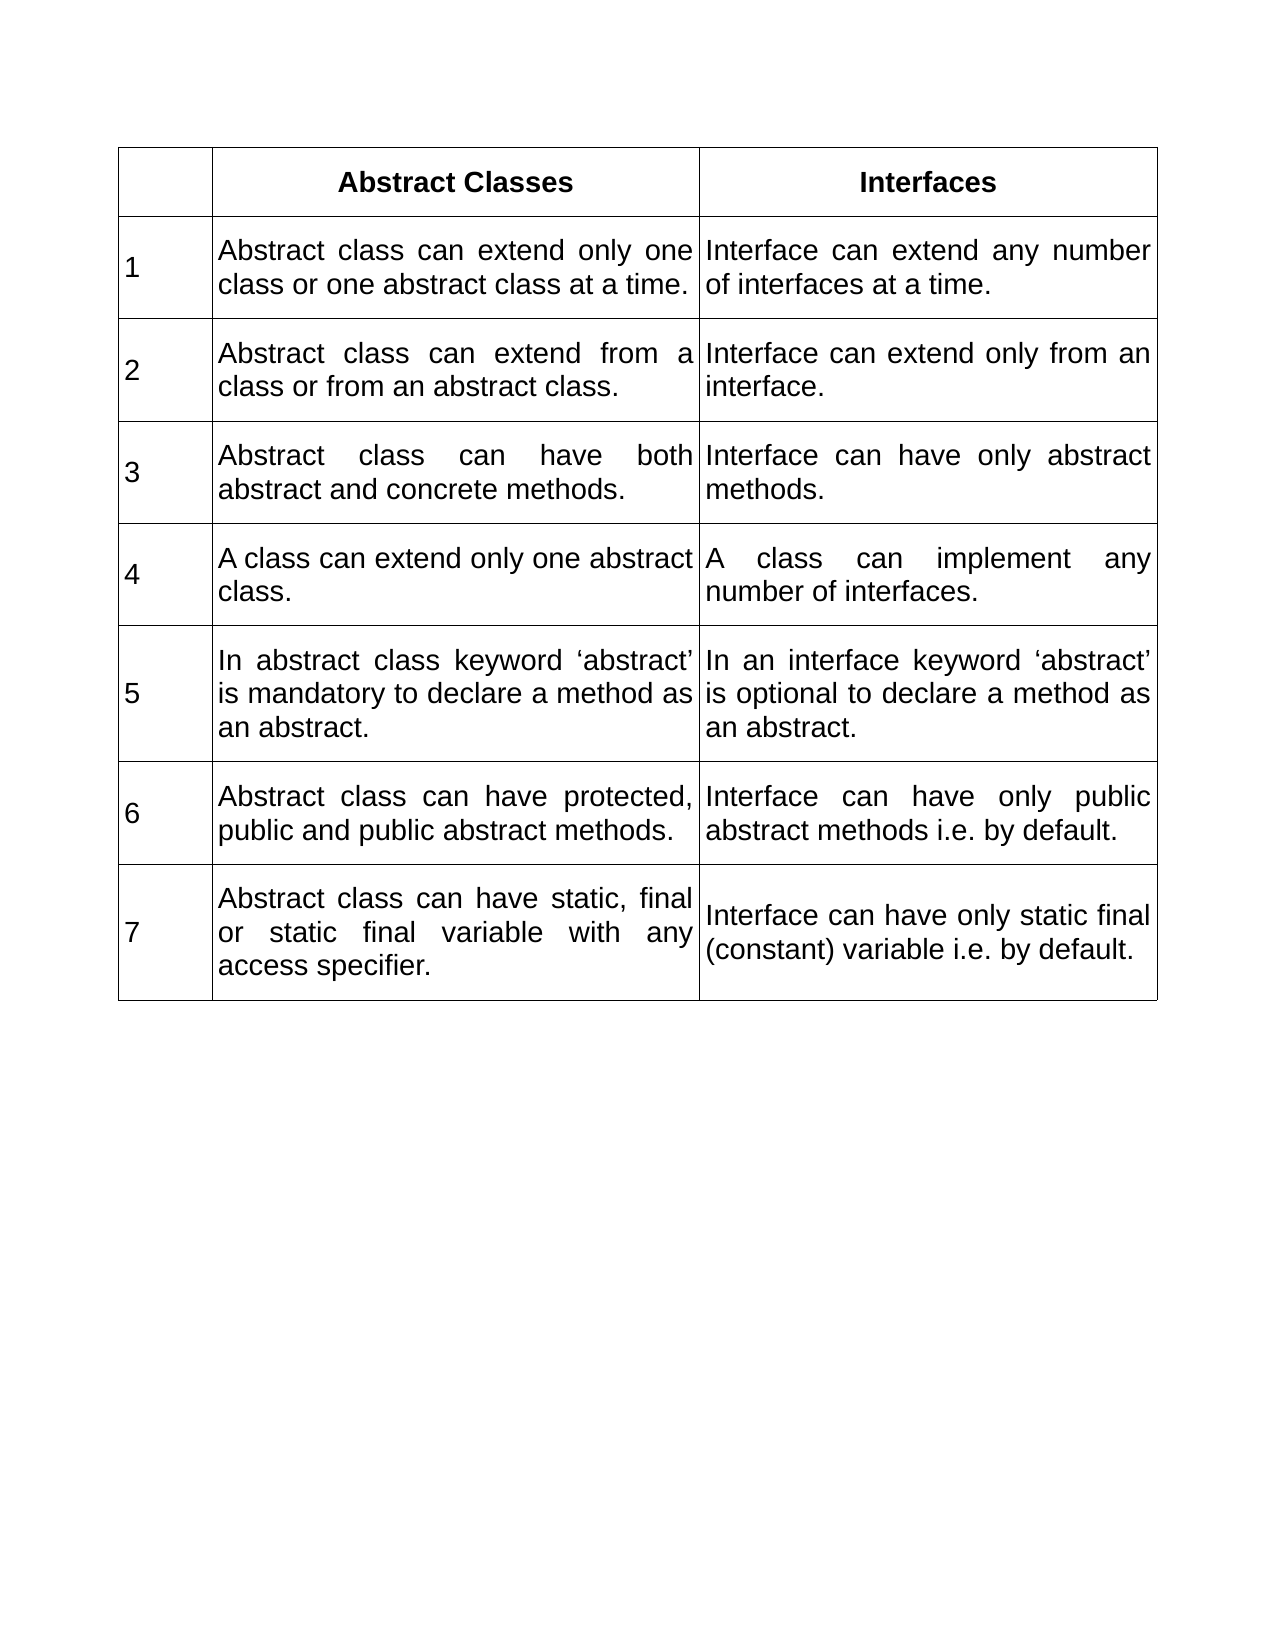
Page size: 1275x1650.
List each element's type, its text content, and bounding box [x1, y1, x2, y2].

table_cell 1 [119, 217, 212, 318]
table_cell Abstract class can extend from a class or from an abstract class. [213, 319, 699, 421]
table_cell Interface can have only public abstract methods i.e. by default. [700, 762, 1157, 864]
table_cell Interface can extend any number of interfaces at a time. [700, 217, 1157, 318]
table_cell A class can extend only one abstract class. [213, 524, 699, 625]
table_cell In abstract class keyword ‘abstract’ is mandatory to declare a method as an abstract. [213, 626, 699, 761]
table_cell In an interface keyword ‘abstract’ is optional to declare a method as an abstract. [700, 626, 1157, 761]
table_cell Abstract class can have both abstract and concrete methods. [213, 422, 699, 523]
table_cell 5 [119, 626, 212, 761]
table_header Abstract Classes [213, 148, 699, 216]
table_cell Abstract class can extend only one class or one abstract class at a time. [213, 217, 699, 318]
table_cell Abstract class can have static, final or static final variable with any access specifier. [213, 865, 699, 999]
table_cell 2 [119, 319, 212, 421]
table_cell 7 [119, 865, 212, 999]
table_cell A class can implement any number of interfaces. [700, 524, 1157, 625]
table_cell Interface can have only abstract methods. [700, 422, 1157, 523]
table_cell 6 [119, 762, 212, 864]
table_header Interfaces [700, 148, 1157, 216]
table_cell Interface can have only static final (constant) variable i.e. by default. [700, 865, 1157, 999]
table_cell 4 [119, 524, 212, 625]
table_cell Abstract class can have protected, public and public abstract methods. [213, 762, 699, 864]
table_cell Interface can extend only from an interface. [700, 319, 1157, 421]
table_cell 3 [119, 422, 212, 523]
table_header [119, 148, 212, 216]
